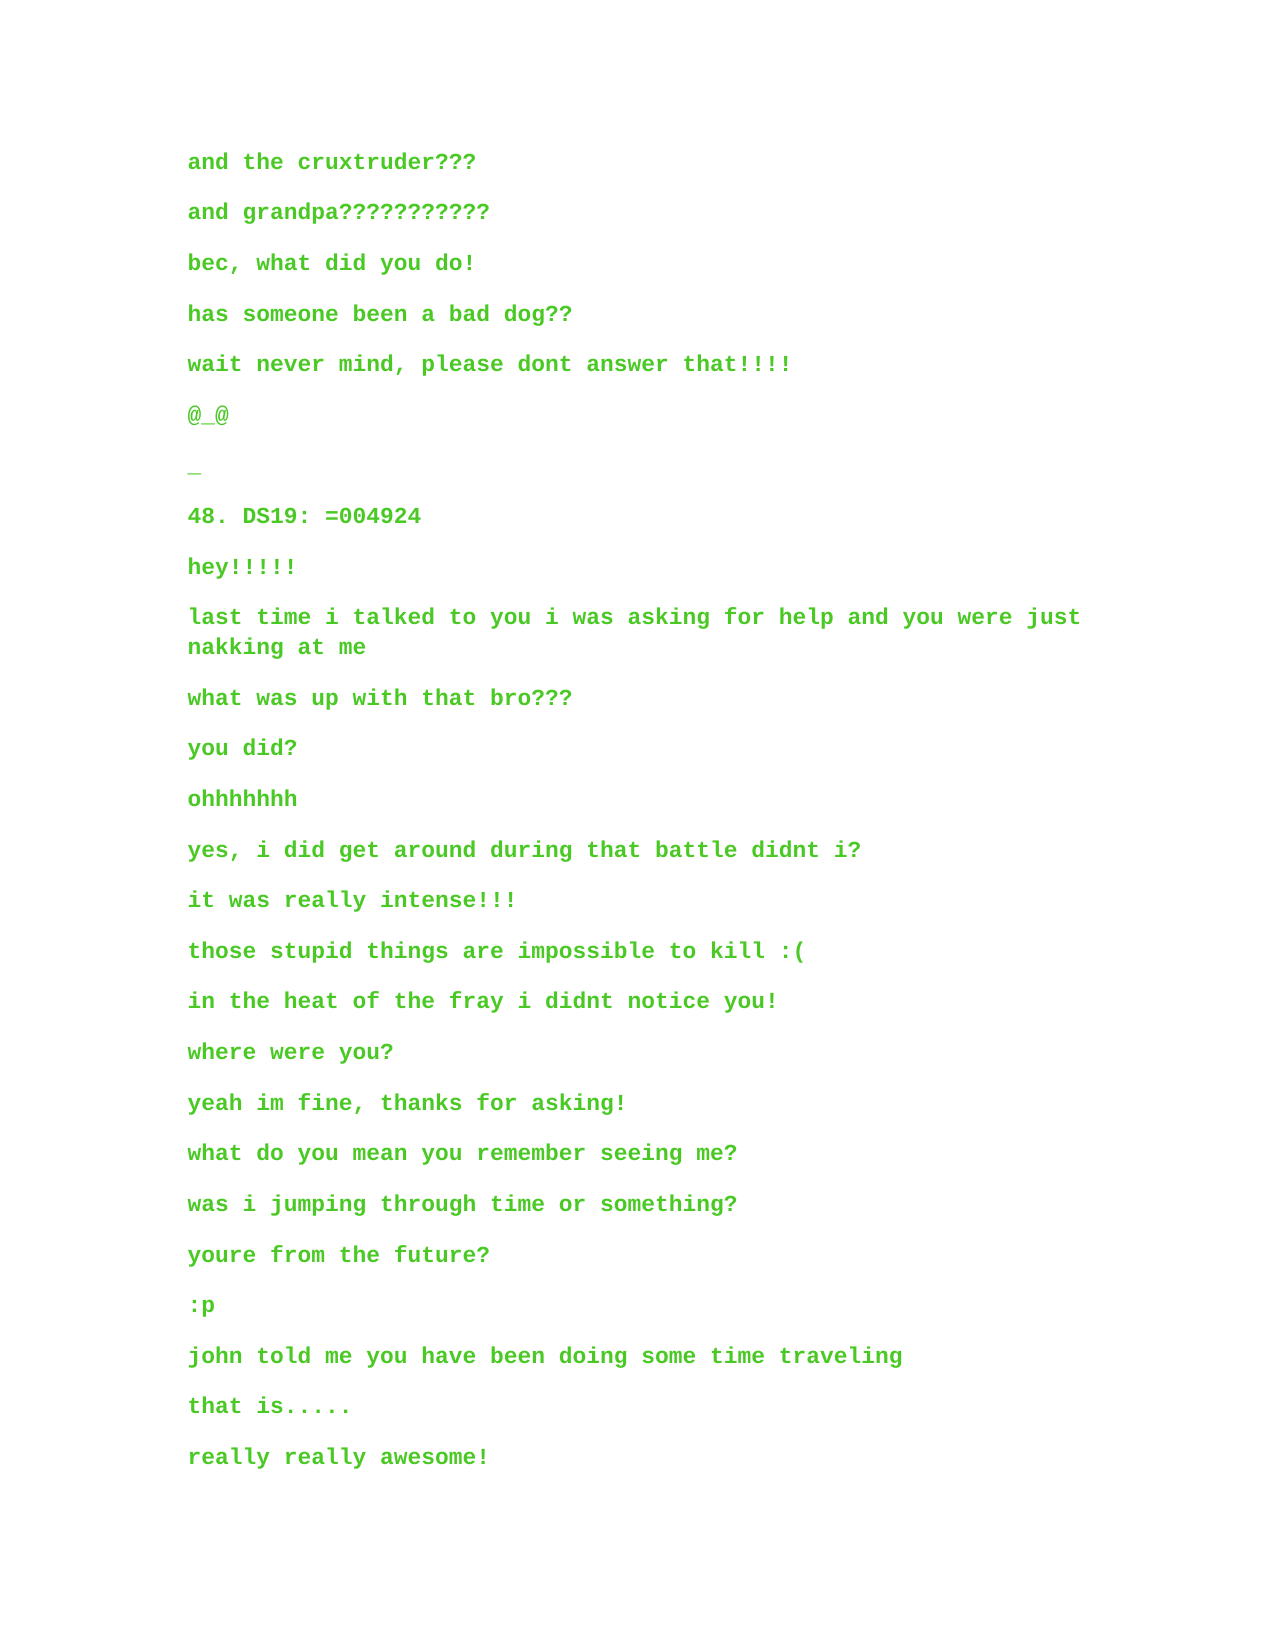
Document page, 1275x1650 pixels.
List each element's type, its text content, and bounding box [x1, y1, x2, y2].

text where were you? [187, 1040, 1087, 1066]
text that is..... [187, 1395, 1087, 1421]
text last time i talked to you i was asking for help and you were just nakking at me [187, 606, 1087, 661]
text was i jumping through time or something? [187, 1192, 1087, 1218]
text and grandpa??????????? [187, 201, 1087, 227]
text @_@ [187, 403, 1087, 429]
text really really awesome! [187, 1445, 1087, 1471]
text what was up with that bro??? [187, 686, 1087, 712]
text and the cruxtruder??? [187, 150, 1087, 176]
text ohhhhhhh [187, 787, 1087, 813]
text john told me you have been doing some time traveling [187, 1344, 1087, 1370]
text hey!!!!! [187, 555, 1087, 581]
text _ [187, 454, 1087, 480]
text what do you mean you remember seeing me? [187, 1142, 1087, 1168]
text has someone been a bad dog?? [187, 302, 1087, 328]
text in the heat of the fray i didnt notice you! [187, 990, 1087, 1016]
text yes, i did get around during that battle didnt i? [187, 838, 1087, 864]
text youre from the future? [187, 1243, 1087, 1269]
text yeah im fine, thanks for asking! [187, 1091, 1087, 1117]
text bec, what did you do! [187, 251, 1087, 277]
text those stupid things are impossible to kill :( [187, 939, 1087, 965]
text you did? [187, 737, 1087, 763]
text it was really intense!!! [187, 888, 1087, 914]
text wait never mind, please dont answer that!!!! [187, 352, 1087, 378]
text :p [187, 1293, 1087, 1319]
text 48. DS19: =004924 [187, 504, 1087, 530]
